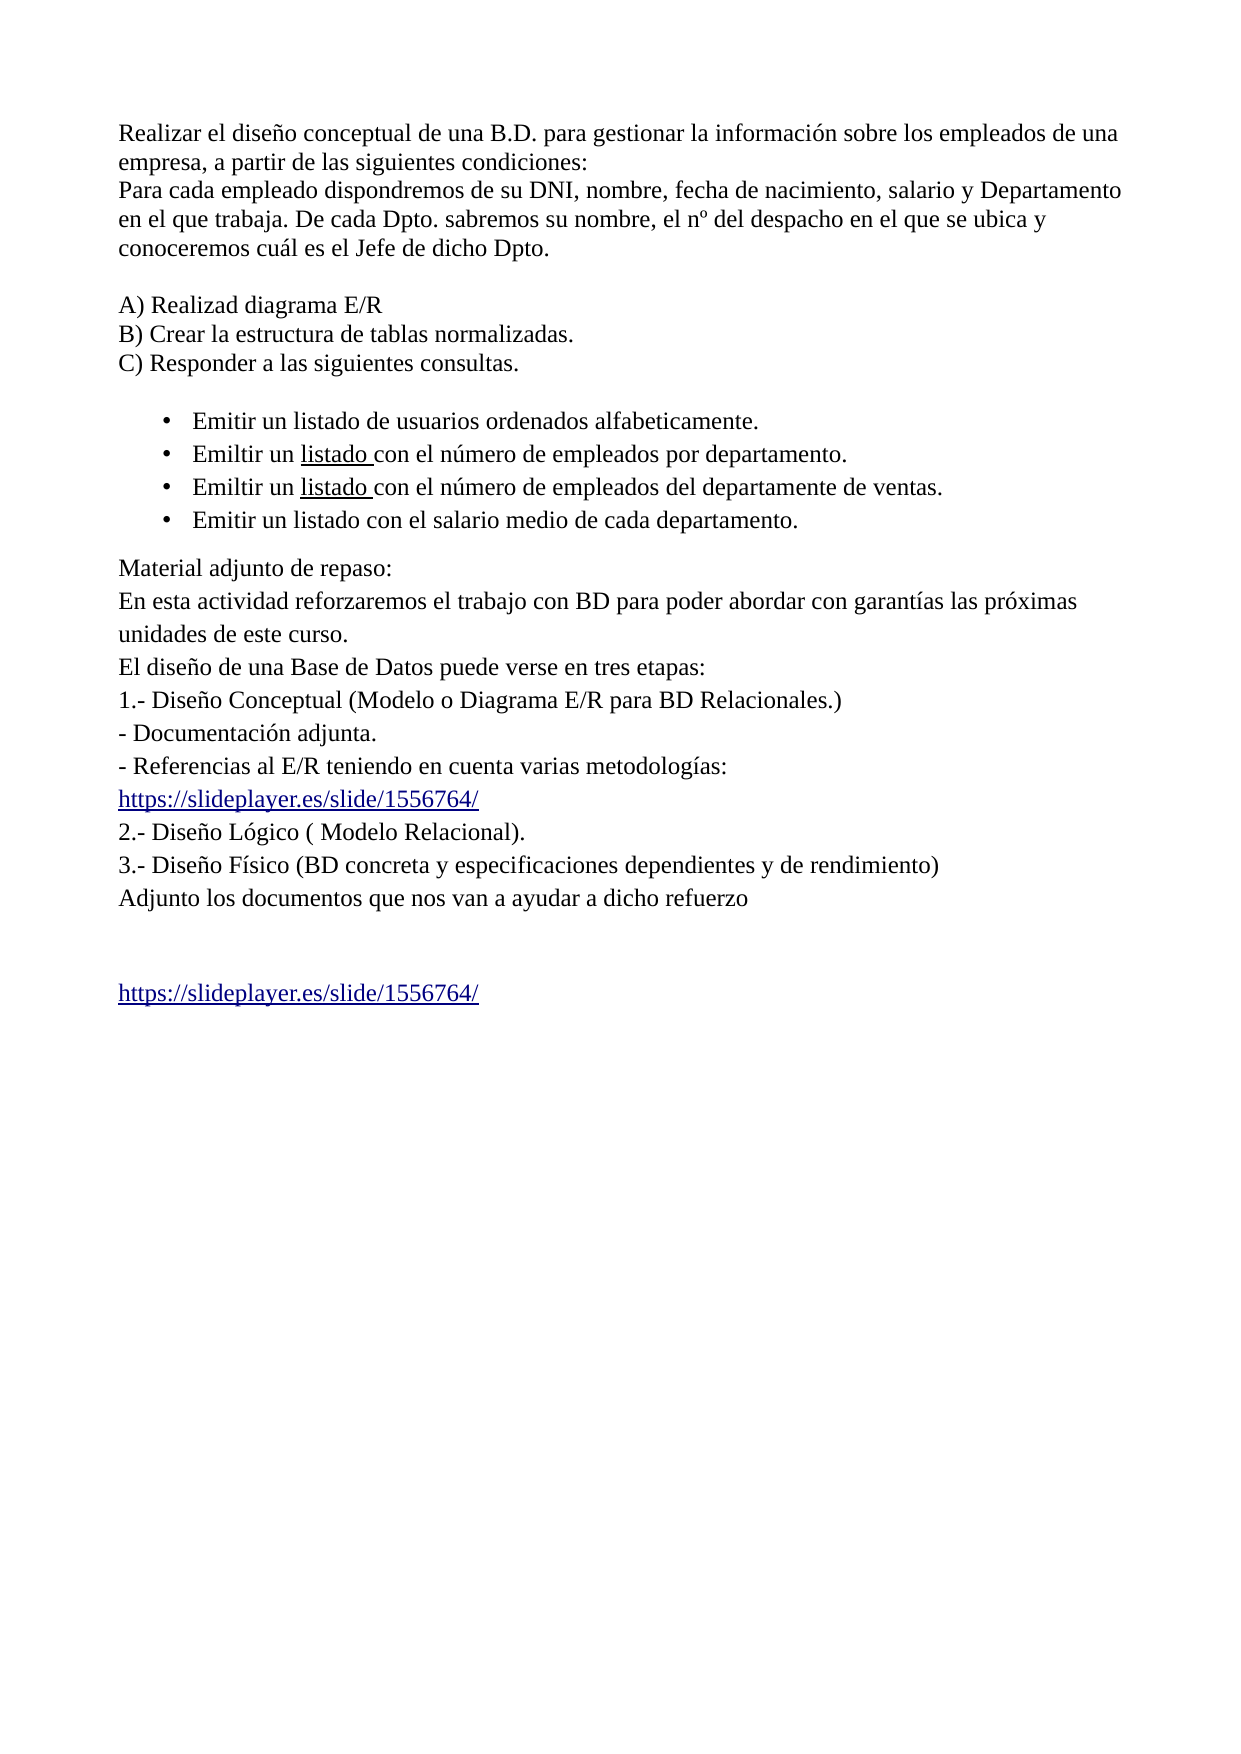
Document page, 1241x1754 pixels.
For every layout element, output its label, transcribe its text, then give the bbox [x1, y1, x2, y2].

text Material adjunto de repaso: En esta actividad reforzaremos el trabajo con BD para poder abordar con garantías las próximas unidades de este curso. El diseño de una Base de Datos puede verse en tres etapas: 1.- Diseño Conceptual (Modelo o Diagrama E/R para BD Relacionales.) - Documentación adjunta. - Referencias al E/R teniendo en cuenta varias metodologías: https://slideplayer.es/slide/1556764/ 2.- Diseño Lógico ( Modelo Relacional). 3.- Diseño Físico (BD concreta y especificaciones dependientes y de rendimiento) Adjunto los documentos que nos van a ayudar a dicho refuerzo [118, 553, 1122, 912]
list Emiltir un listado con el número de empleados por departamento. [162, 439, 1122, 468]
text https://slideplayer.es/slide/1556764/ [118, 978, 1122, 1007]
list Emitir un listado con el salario medio de cada departamento. [162, 505, 1122, 534]
list Emiltir un listado con el número de empleados del departamente de ventas. [162, 472, 1122, 501]
list Emitir un listado de usuarios ordenados alfabeticamente. [162, 406, 1122, 435]
text Realizar el diseño conceptual de una B.D. para gestionar la información sobre los empleados de una empresa, a partir de las siguientes condiciones: Para cada empleado dispondremos de su DNI, nombre, fecha de nacimiento, salario y Departamento en el que trabaja. De cada Dpto. sabremos su nombre, el nº del despacho en el que se ubica y conoceremos cuál es el Jefe de dicho Dpto. A) Realizad diagrama E/R B) Crear la estructura de tablas normalizadas. C) Responder a las siguientes consultas. [118, 118, 1122, 377]
